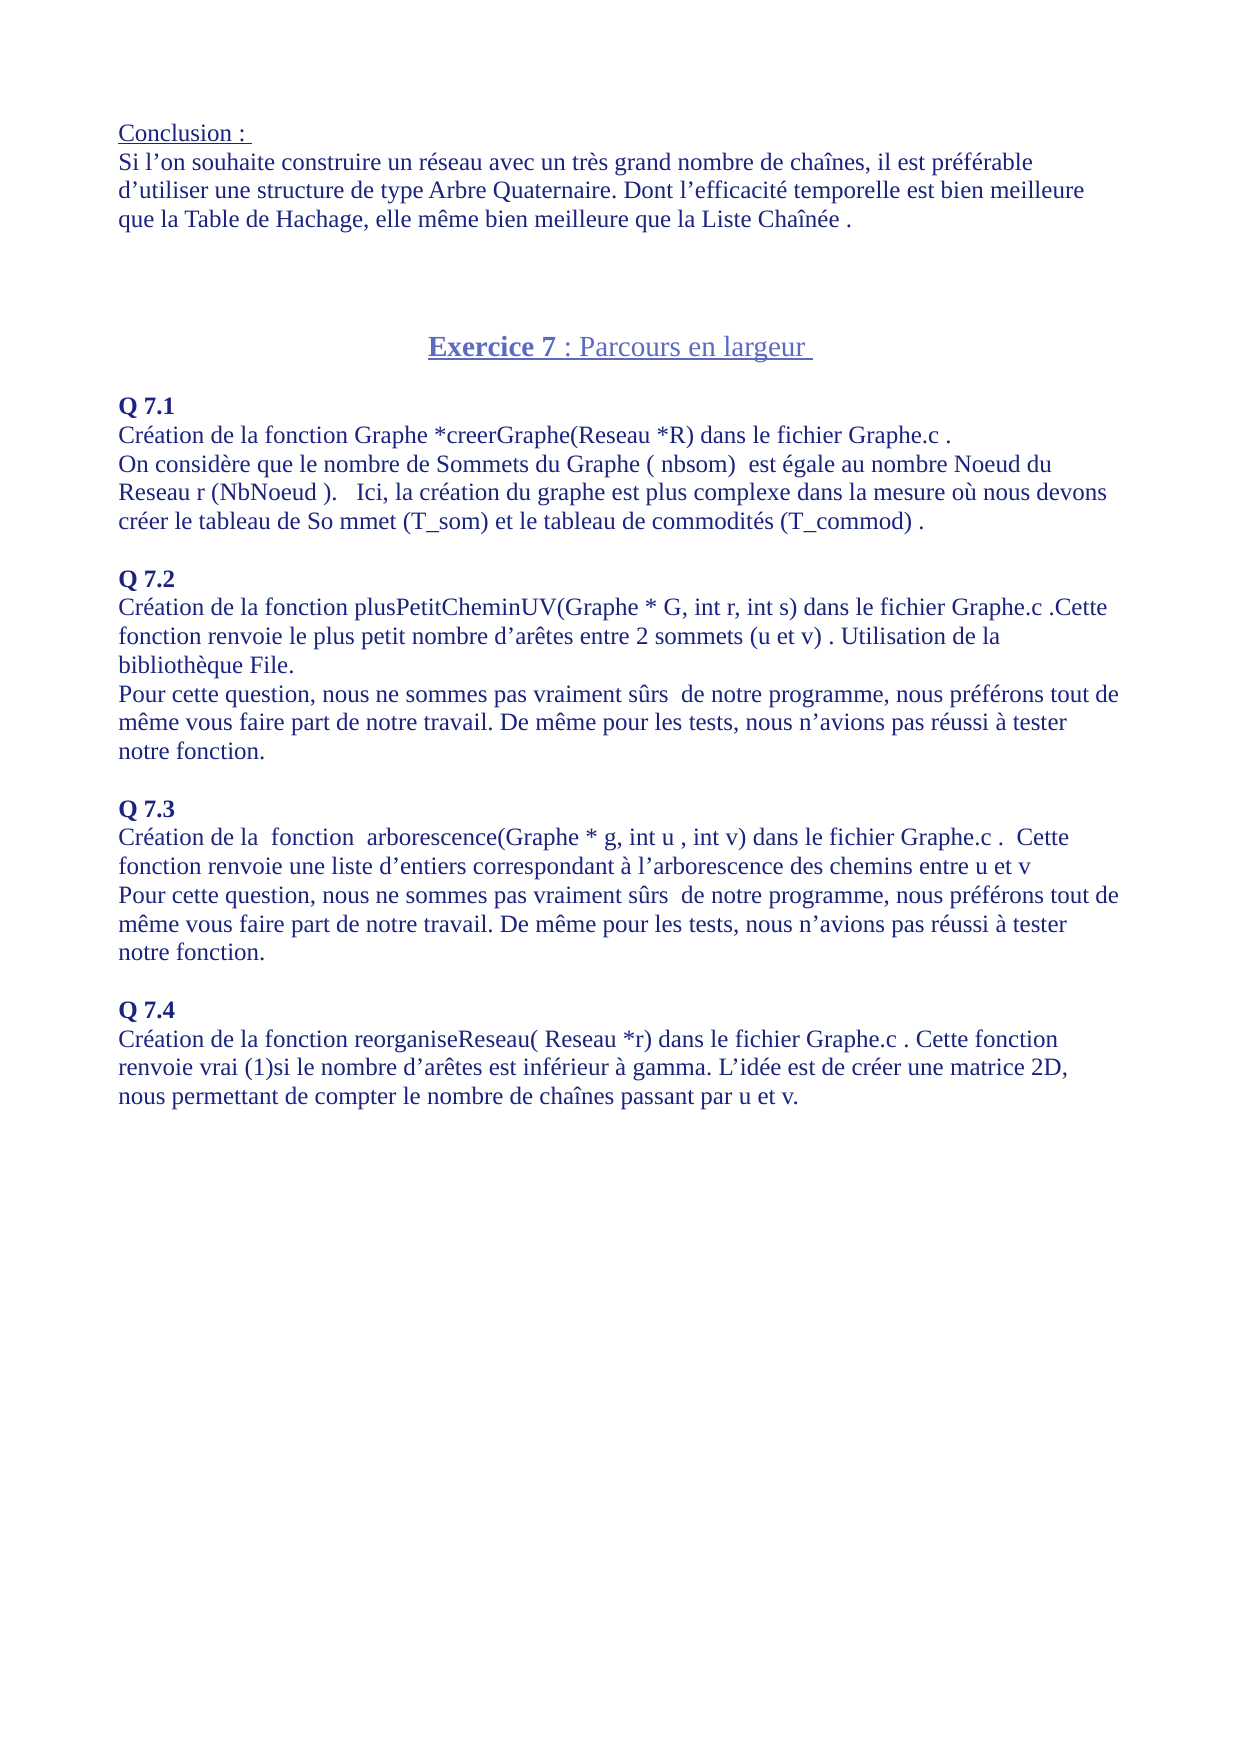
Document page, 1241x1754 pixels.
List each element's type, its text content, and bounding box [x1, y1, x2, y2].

text Q 7.4 [118, 995, 1122, 1024]
text Création de la fonction reorganiseReseau( Reseau *r) dans le fichier Graphe.c . Cette fonction renvoie vrai (1)si le nombre d’arêtes est inférieur à gamma. L’idée est de créer une matrice 2D, nous permettant de compter le nombre de chaînes passant par u et v. [118, 1024, 1122, 1110]
text Conclusion : [118, 118, 1122, 147]
text Pour cette question, nous ne sommes pas vraiment sûrs de notre programme, nous préférons tout de même vous faire part de notre travail. De même pour les tests, nous n’avions pas réussi à tester notre fonction. [118, 880, 1122, 966]
text Q 7.2 [118, 564, 1122, 592]
text Création de la fonction Graphe *creerGraphe(Reseau *R) dans le fichier Graphe.c . [118, 420, 1122, 449]
text Q 7.1 [118, 391, 1122, 420]
text Q 7.3 [118, 794, 1122, 822]
text Exercice 7 : Parcours en largeur [118, 329, 1122, 362]
text Pour cette question, nous ne sommes pas vraiment sûrs de notre programme, nous préférons tout de même vous faire part de notre travail. De même pour les tests, nous n’avions pas réussi à tester notre fonction. [118, 679, 1122, 765]
text Si l’on souhaite construire un réseau avec un très grand nombre de chaînes, il est préférable d’utiliser une structure de type Arbre Quaternaire. Dont l’efficacité temporelle est bien meilleure que la Table de Hachage, elle même bien meilleure que la Liste Chaînée . [118, 147, 1122, 233]
text On considère que le nombre de Sommets du Graphe ( nbsom) est égale au nombre Noeud du Reseau r (NbNoeud ). Ici, la création du graphe est plus complexe dans la mesure où nous devons créer le tableau de So mmet (T_som) et le tableau de commodités (T_commod) . [118, 449, 1122, 535]
text Création de la fonction arborescence(Graphe * g, int u , int v) dans le fichier Graphe.c . Cette fonction renvoie une liste d’entiers correspondant à l’arborescence des chemins entre u et v [118, 822, 1122, 880]
text Création de la fonction plusPetitCheminUV(Graphe * G, int r, int s) dans le fichier Graphe.c .Cette fonction renvoie le plus petit nombre d’arêtes entre 2 sommets (u et v) . Utilisation de la bibliothèque File. [118, 592, 1122, 679]
